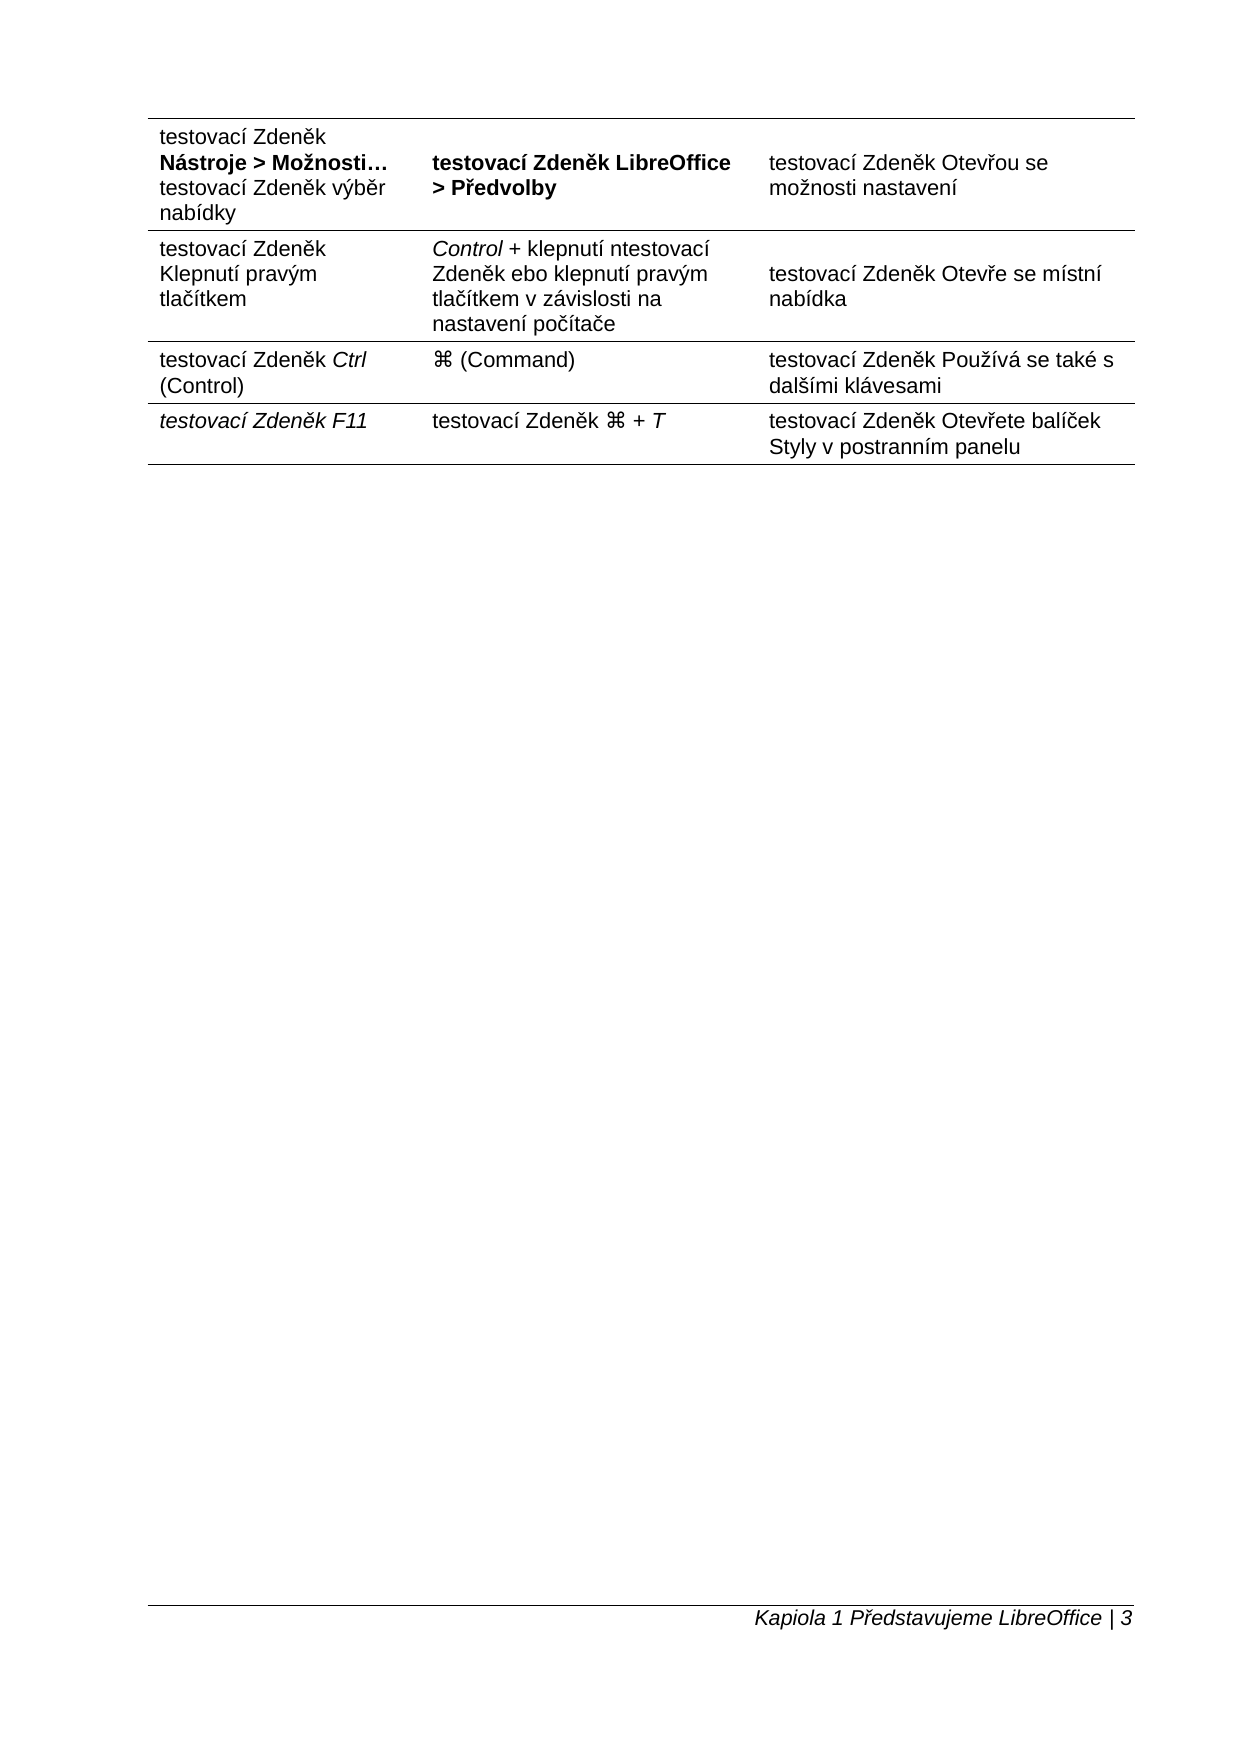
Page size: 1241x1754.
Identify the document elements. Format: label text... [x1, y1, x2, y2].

table_cell testovací Zdeněk Klepnutí pravým tlačítkem [148, 231, 420, 341]
table_cell testovací Zdeněk Používá se také s dalšími klávesami [757, 342, 1135, 402]
table_cell testovací Zdeněk F11 [148, 404, 420, 463]
table_cell testovací Zdeněk LibreOffice > Předvolby [420, 119, 757, 230]
table_cell testovací Zdeněk Otevřete balíček Styly v postranním panelu [757, 404, 1135, 463]
table_cell testovací Zdeněk Otevřou se možnosti nastavení [757, 119, 1135, 230]
table_cell testovací Zdeněk Nástroje > Možnosti… testovací Zdeněk výběr nabídky [148, 119, 420, 230]
table_cell ⌘ (Command) [420, 342, 757, 402]
table_cell testovací Zdeněk Ctrl (Control) [148, 342, 420, 402]
table_cell testovací Zdeněk ⌘ + T [420, 404, 757, 463]
table_cell Control + klepnutí ntestovací Zdeněk ebo klepnutí pravým tlačítkem v závislosti na nastavení počítače [420, 231, 757, 341]
table_cell testovací Zdeněk Otevře se místní nabídka [757, 231, 1135, 341]
